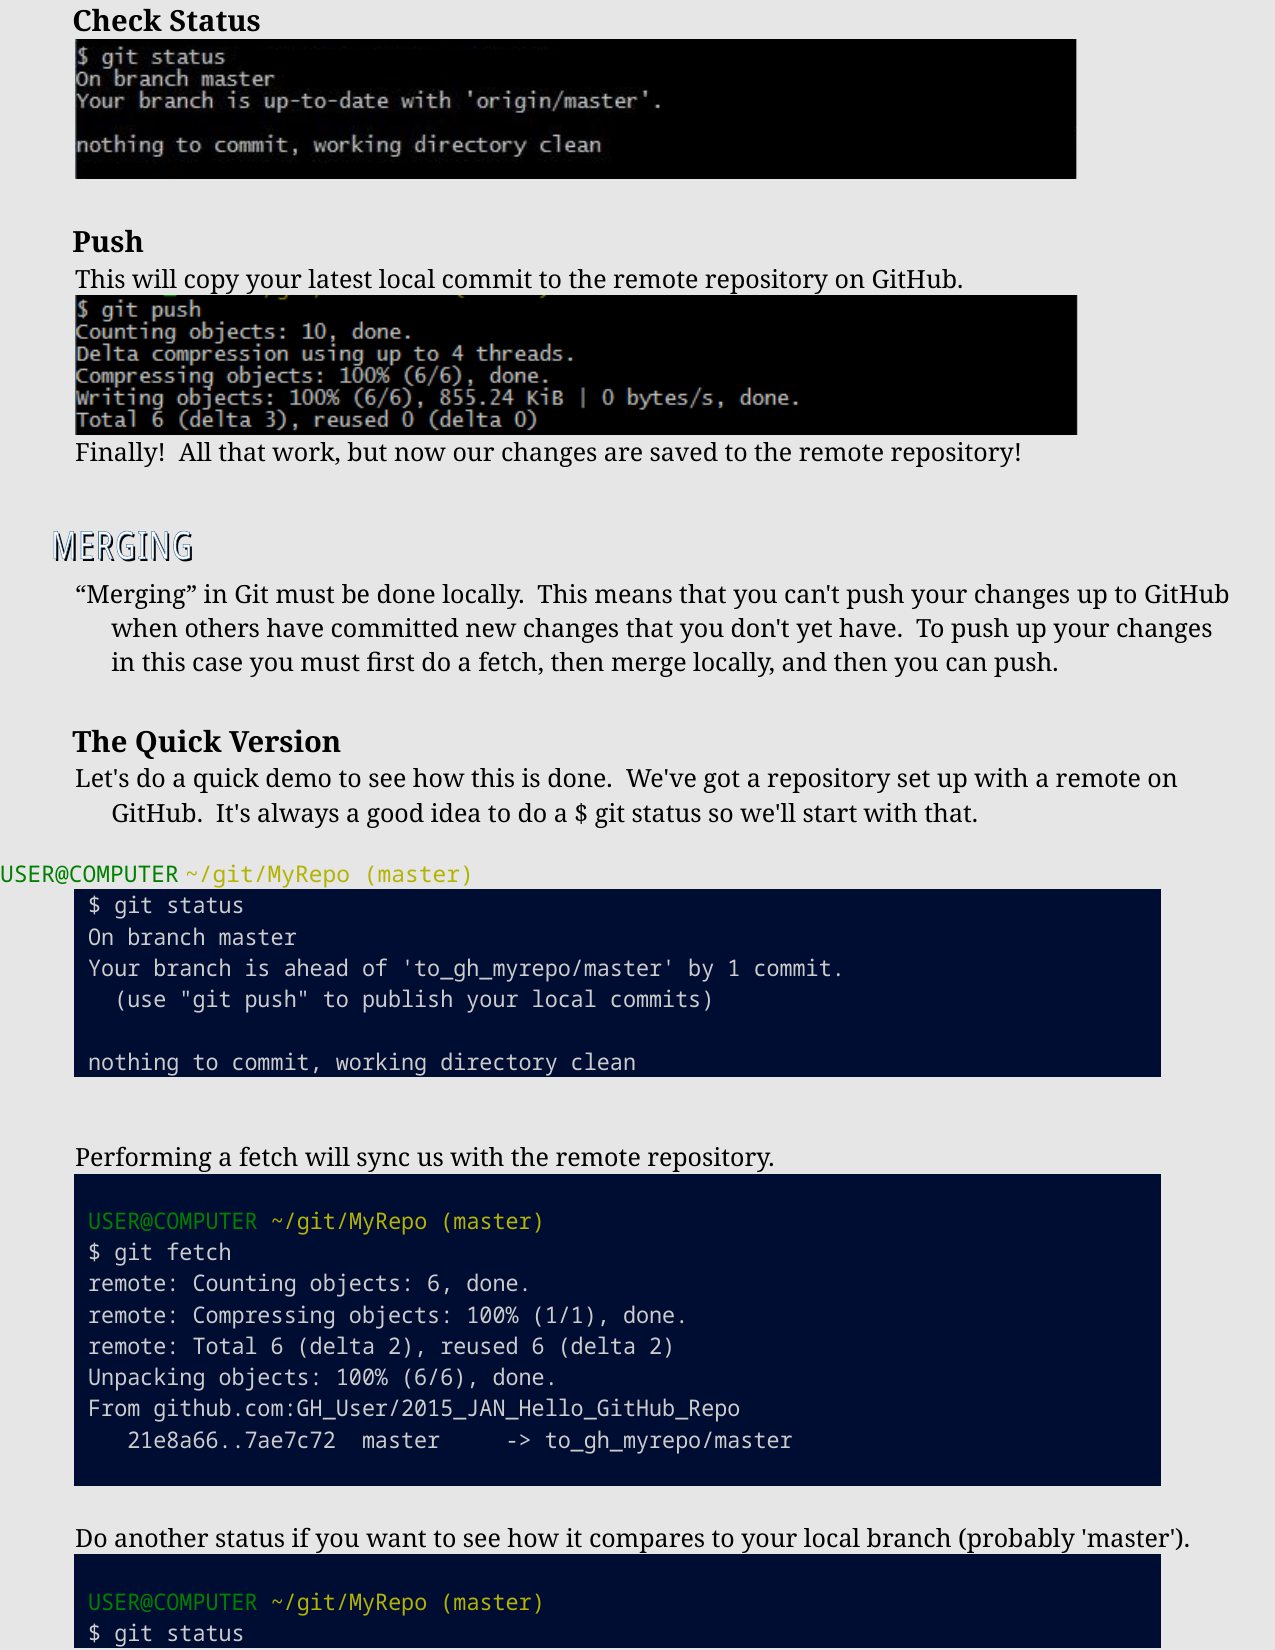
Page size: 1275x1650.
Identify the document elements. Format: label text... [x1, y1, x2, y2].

subtitle Merging [51, 518, 1275, 570]
subtitle Push [72, 222, 1275, 261]
text Do another status if you want to see how it compares to your local branch (probably 'master'). [75, 1520, 1239, 1554]
text From github.com:GH_User/2015_JAN_Hello_GitHub_Repo [74, 1392, 1161, 1424]
text USER@COMPUTER ~/git/MyRepo (master) [0, 858, 1275, 889]
text Performing a fetch will sync us with the remote repository. [75, 1139, 1239, 1174]
text On branch master [74, 921, 1161, 952]
text 21e8a66..7ae7c72 master -> to_gh_myrepo/master [74, 1424, 1161, 1455]
picture [75, 295, 1079, 435]
picture [75, 39, 1077, 179]
text Finally! All that work, but now our changes are saved to the remote repository! [75, 434, 1239, 469]
text $ git fetch [74, 1236, 1161, 1267]
text remote: Compressing objects: 100% (1/1), done. [74, 1299, 1161, 1330]
text Let's do a quick demo to see how this is done. We've got a repository set up with a remote on GitHub. It's always a good idea to do a $ git status so we'll start with that. [75, 761, 1239, 829]
text Your branch is ahead of 'to_gh_myrepo/master' by 1 commit. [74, 952, 1161, 983]
text remote: Total 6 (delta 2), reused 6 (delta 2) [74, 1330, 1161, 1361]
text “Merging” in Git must be done locally. This means that you can't push your changes up to GitHub when others have committed new changes that you don't yet have. To push up your changes in this case you must first do a fetch, then merge locally, and then you can push. [75, 576, 1239, 678]
text remote: Counting objects: 6, done. [74, 1267, 1161, 1299]
text $ git status [74, 1617, 1161, 1648]
text USER@COMPUTER ~/git/MyRepo (master) [74, 1205, 1161, 1236]
text $ git status [74, 889, 1161, 921]
subtitle The Quick Version [72, 721, 1275, 761]
text nothing to commit, working directory clean [74, 1046, 1161, 1077]
text (use "git push" to publish your local commits) [74, 983, 1161, 1014]
text This will copy your latest local commit to the remote repository on GitHub. [75, 261, 1239, 296]
subtitle Check Status [72, 0, 1275, 40]
text Unpacking objects: 100% (6/6), done. [74, 1361, 1161, 1392]
text USER@COMPUTER ~/git/MyRepo (master) [74, 1586, 1161, 1617]
